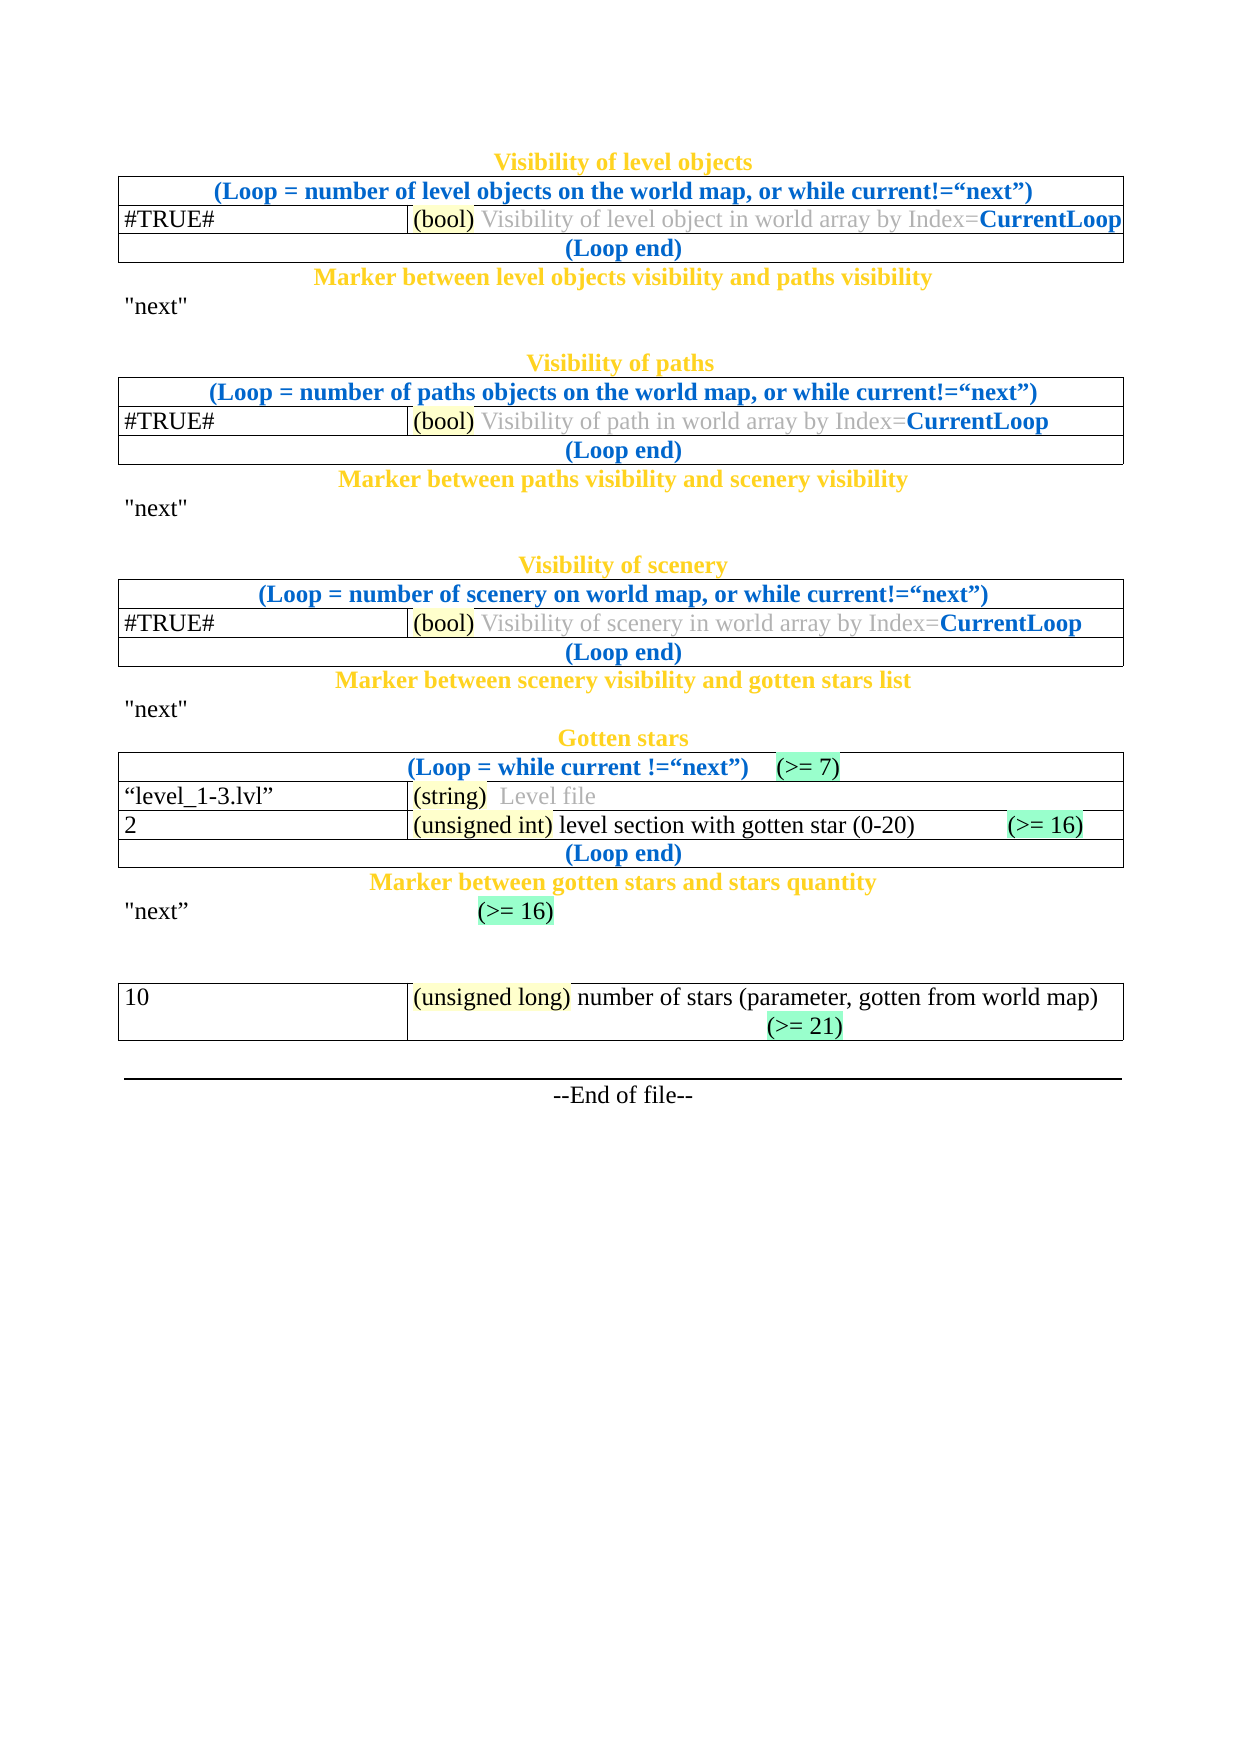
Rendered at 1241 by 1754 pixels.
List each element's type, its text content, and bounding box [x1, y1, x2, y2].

table_cell (bool) Visibility of level object in world array by Index=CurrentLoop [474, 206, 1123, 233]
table_cell (Loop end) [119, 840, 1123, 867]
table_cell (string) Level file [487, 782, 1123, 809]
table_cell (Loop end) [119, 234, 1123, 262]
table_cell “level_1-3.lvl” [119, 782, 407, 809]
text Marker between gotten stars and stars quantity [124, 868, 1122, 896]
table_cell (Loop end) [119, 436, 1123, 464]
table_cell (Loop end) [119, 638, 1123, 666]
table_cell 2 [119, 811, 407, 838]
table_header (Loop = number of paths objects on the world map, or while current!=“next”) [119, 378, 1123, 406]
table_cell #TRUE# [119, 206, 407, 233]
text "next" [124, 694, 1122, 723]
text Visibility of scenery [124, 550, 1122, 579]
table_header (Loop = number of level objects on the world map, or while current!=“next”) [119, 177, 1123, 204]
text Gotten stars [124, 723, 1122, 752]
table_header 10 [119, 984, 407, 1040]
table_header (Loop = number of scenery on world map, or while current!=“next”) [119, 580, 1123, 608]
table_cell #TRUE# [119, 609, 407, 637]
text --End of file-- [124, 1080, 1122, 1108]
table_cell (bool) Visibility of path in world array by Index=CurrentLoop [474, 407, 1123, 435]
table_cell (unsigned int) level section with gotten star (0-20) (>= 16) [553, 811, 1123, 838]
text Marker between paths visibility and scenery visibility [124, 465, 1122, 493]
text "next” (>= 16) [124, 896, 1122, 925]
text "next" [124, 291, 1122, 320]
table_cell #TRUE# [119, 407, 407, 435]
table_cell (bool) Visibility of scenery in world array by Index=CurrentLoop [474, 609, 1123, 637]
text Visibility of paths [118, 348, 1122, 377]
table_header (Loop = while current !=“next”) (>= 7) [119, 753, 1123, 781]
text Visibility of level objects [124, 147, 1122, 176]
text Marker between scenery visibility and gotten stars list [124, 667, 1122, 694]
text Marker between level objects visibility and paths visibility [124, 263, 1122, 291]
table_header (unsigned long) number of stars (parameter, gotten from world map) (>= 21) [408, 984, 1123, 1040]
text "next" [124, 493, 1122, 521]
